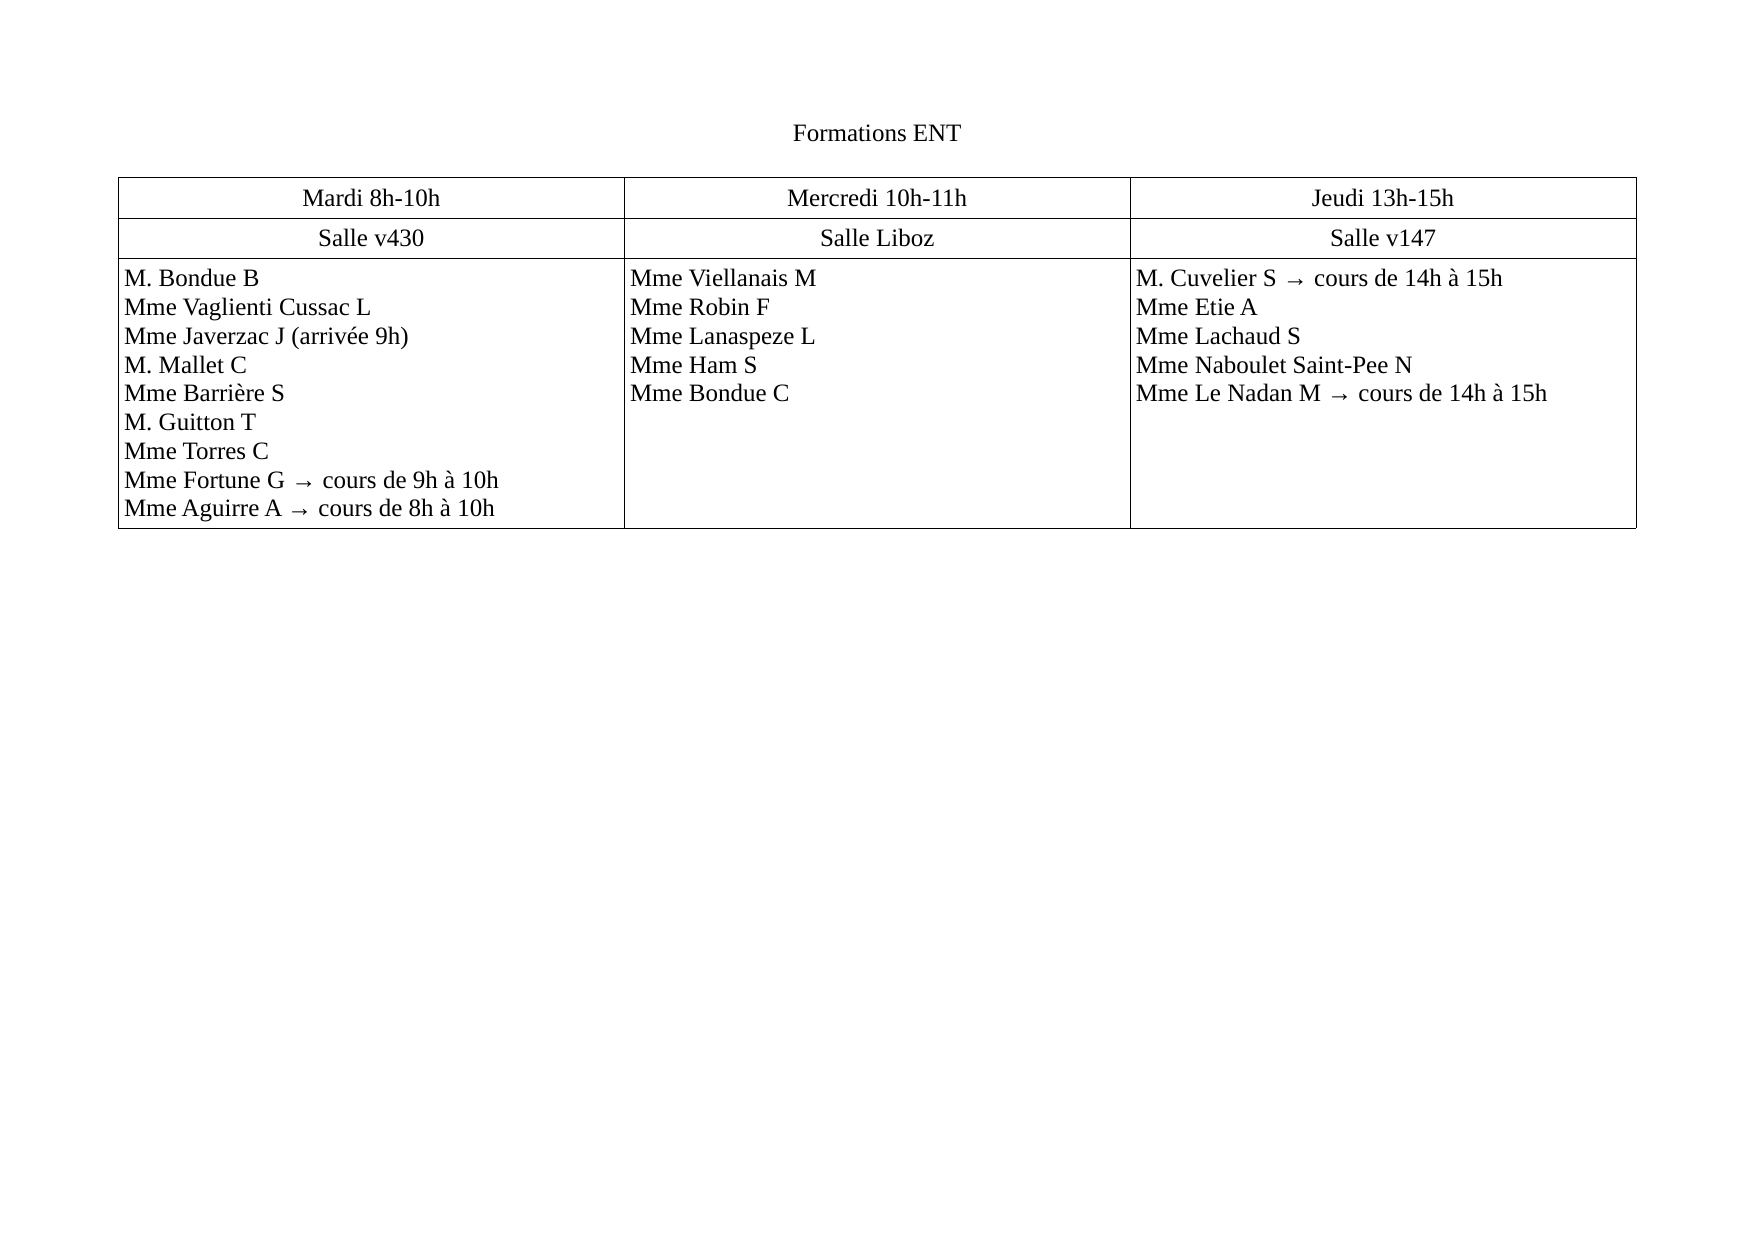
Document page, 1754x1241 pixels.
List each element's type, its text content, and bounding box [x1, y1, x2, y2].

table_cell Mme Viellanais M Mme Robin F Mme Lanaspeze L Mme Ham S Mme Bondue C [625, 259, 1130, 528]
table_cell Salle v430 [119, 219, 624, 258]
table_cell Salle Liboz [625, 219, 1130, 258]
table_header Mercredi 10h-11h [625, 178, 1130, 217]
table_header Mardi 8h-10h [119, 178, 624, 217]
table_cell M. Bondue B Mme Vaglienti Cussac L Mme Javerzac J (arrivée 9h) M. Mallet C Mme Barrière S M. Guitton T Mme Torres C Mme Fortune G → cours de 9h à 10h Mme Aguirre A → cours de 8h à 10h [119, 259, 624, 528]
table_cell M. Cuvelier S → cours de 14h à 15h Mme Etie A Mme Lachaud S Mme Naboulet Saint-Pee N Mme Le Nadan M → cours de 14h à 15h [1131, 259, 1636, 528]
table_cell Salle v147 [1131, 219, 1636, 258]
table_header Jeudi 13h-15h [1131, 178, 1636, 217]
